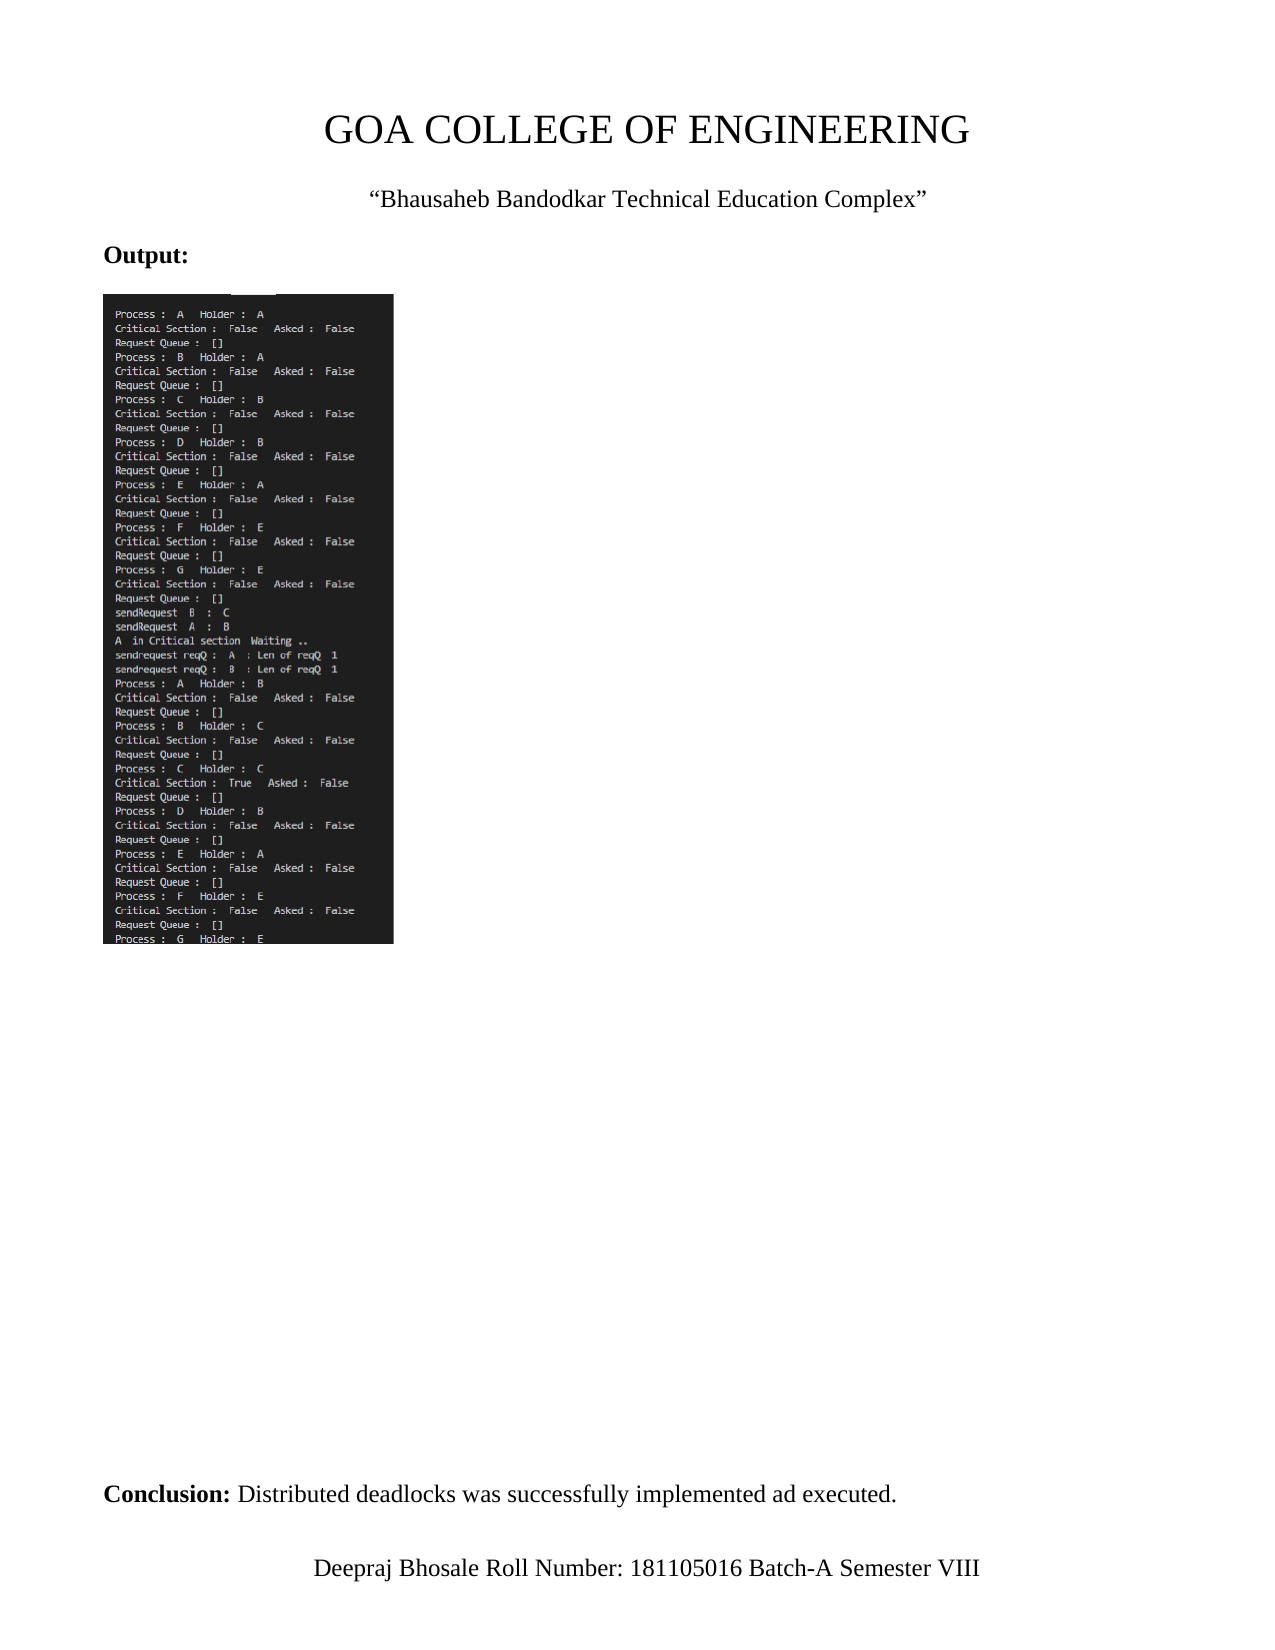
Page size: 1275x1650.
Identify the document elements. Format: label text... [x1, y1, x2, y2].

text Output: [103, 240, 1191, 269]
text Conclusion: Distributed deadlocks was successfully implemented ad executed. [103, 1479, 1191, 1508]
picture [103, 294, 394, 944]
